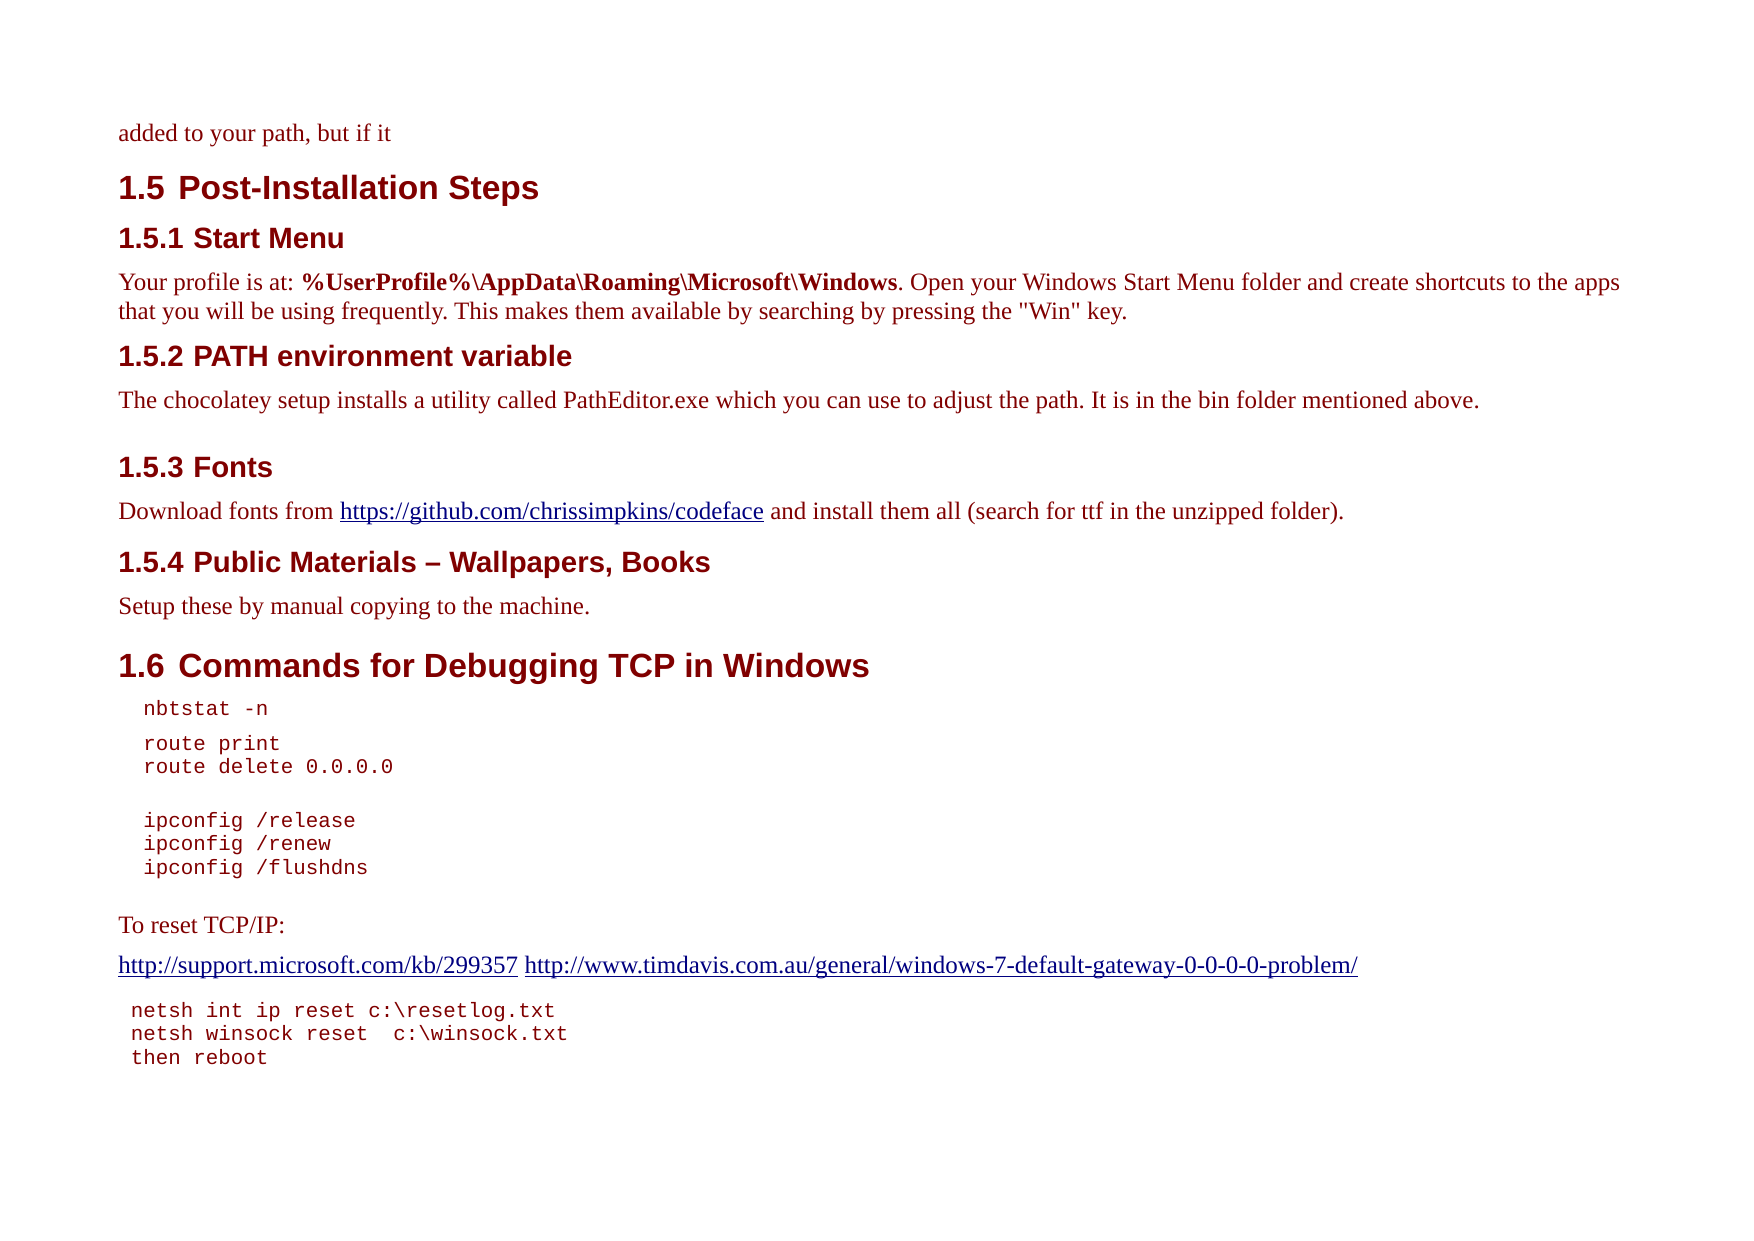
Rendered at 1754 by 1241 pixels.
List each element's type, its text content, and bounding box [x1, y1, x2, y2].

subtitle Start Menu [118, 221, 1636, 255]
text ipconfig /flushdns [118, 857, 1636, 881]
text netsh int ip reset c:\resetlog.txt [118, 1000, 1636, 1023]
subtitle Commands for Debugging TCP in Windows [118, 646, 1636, 685]
subtitle Public Materials – Wallpapers, Books [118, 545, 1636, 578]
subtitle Post-Installation Steps [118, 168, 1636, 206]
text then reboot [118, 1047, 1636, 1071]
text added to your path, but if it [118, 118, 1636, 147]
text The chocolatey setup installs a utility called PathEditor.exe which you can use to adjust the path. It is in the bin folder mentioned above. [118, 386, 1636, 414]
text netsh winsock reset c:\winsock.txt [118, 1023, 1636, 1047]
text http://support.microsoft.com/kb/299357 http://www.timdavis.com.au/general/windows-7-default-gateway-0-0-0-0-problem/ [118, 951, 1636, 979]
subtitle PATH environment variable [118, 339, 1636, 373]
text Setup these by manual copying to the machine. [118, 591, 1636, 620]
text nbtstat -n [118, 697, 1636, 721]
subtitle Fonts [118, 449, 1636, 483]
text ipconfig /release [118, 810, 1636, 833]
text Your profile is at: %UserProfile%\AppData\Roaming\Microsoft\Windows. Open your Windows Start Menu folder and create shortcuts to the apps that you will be using frequently. This makes them available by searching by pressing the "Win" key. [118, 267, 1636, 325]
text Download fonts from https://github.com/chrissimpkins/codeface and install them all (search for ttf in the unzipped folder). [118, 496, 1636, 524]
text ipconfig /renew [118, 833, 1636, 857]
text To reset TCP/IP: [118, 910, 1636, 939]
text route print [118, 733, 1636, 757]
text route delete 0.0.0.0 [118, 757, 1636, 780]
